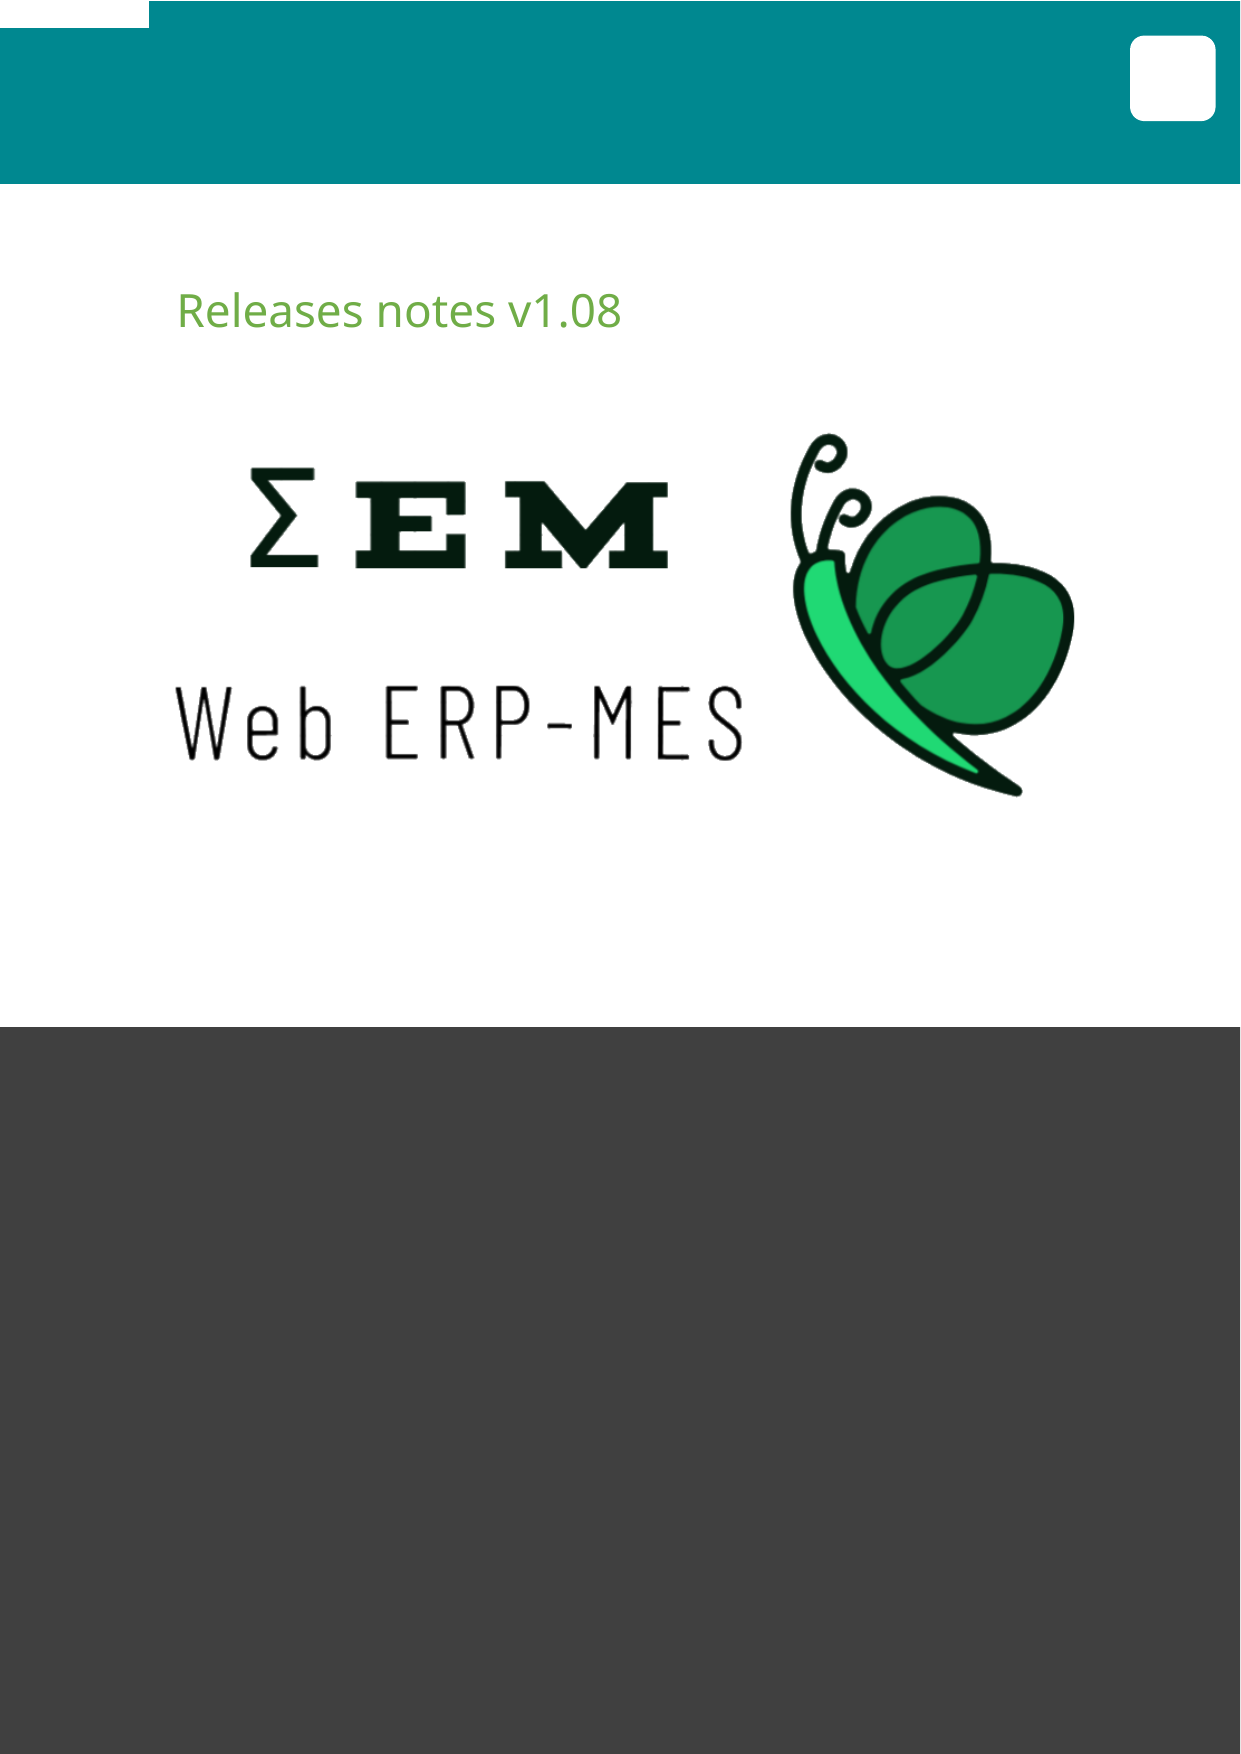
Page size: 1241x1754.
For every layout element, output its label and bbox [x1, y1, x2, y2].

table_header [150, 210, 1240, 271]
table_cell [150, 271, 1240, 370]
